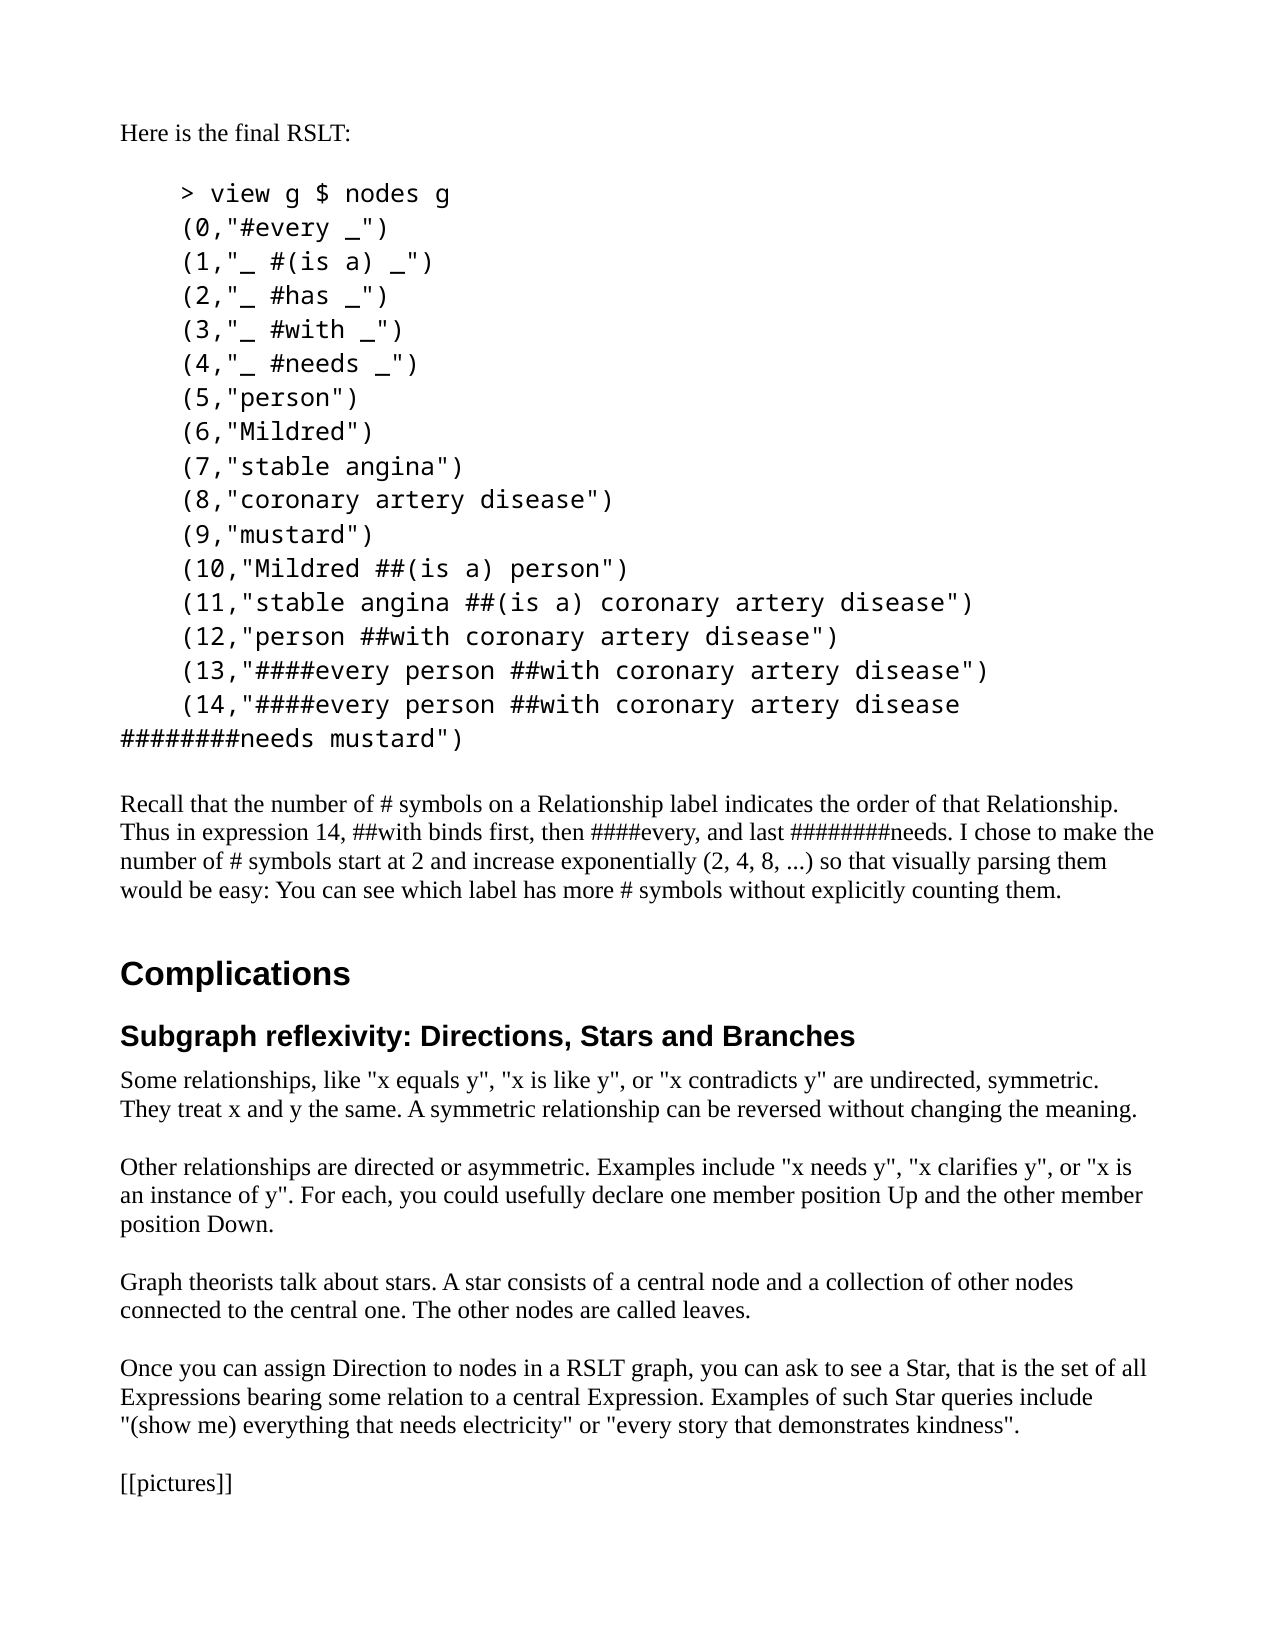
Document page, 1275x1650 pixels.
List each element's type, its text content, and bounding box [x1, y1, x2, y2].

text > view g $ nodes g [120, 176, 1155, 210]
text Some relationships, like "x equals y", "x is like y", or "x contradicts y" are undirected, symmetric. They treat x and y the same. A symmetric relationship can be reversed without changing the meaning. [120, 1065, 1155, 1123]
text (14,"####every person ##with coronary artery disease ########needs mustard") [120, 687, 1155, 755]
subtitle Complications [120, 953, 1155, 992]
text (11,"stable angina ##(is a) coronary artery disease") [120, 584, 1155, 618]
text Recall that the number of # symbols on a Relationship label indicates the order of that Relationship. Thus in expression 14, ##with binds first, then ####every, and last ########needs. I chose to make the number of # symbols start at 2 and increase exponentially (2, 4, 8, ...) so that visually parsing them would be easy: You can see which label has more # symbols without explicitly counting them. [120, 789, 1155, 904]
text (6,"Mildred") [120, 414, 1155, 448]
text Graph theorists talk about stars. A star consists of a central node and a collection of other nodes connected to the central one. The other nodes are called leaves. [120, 1267, 1155, 1324]
text Other relationships are directed or asymmetric. Examples include "x needs y", "x clarifies y", or "x is an instance of y". For each, you could usefully declare one member position Up and the other member position Down. [120, 1152, 1155, 1238]
text (4,"_ #needs _") [120, 346, 1155, 380]
text Here is the final RSLT: [120, 118, 1155, 147]
text (10,"Mildred ##(is a) person") [120, 550, 1155, 584]
text (13,"####every person ##with coronary artery disease") [120, 652, 1155, 687]
text Once you can assign Direction to nodes in a RSLT graph, you can ask to see a Star, that is the set of all Expressions bearing some relation to a central Expression. Examples of such Star queries include "(show me) everything that needs electricity" or "every story that demonstrates kindness". [120, 1353, 1155, 1439]
text (9,"mustard") [120, 516, 1155, 550]
text (7,"stable angina") [120, 448, 1155, 482]
subtitle Subgraph reflexivity: Directions, Stars and Branches [120, 1019, 1155, 1053]
text (5,"person") [120, 380, 1155, 414]
text (8,"coronary artery disease") [120, 482, 1155, 516]
text (12,"person ##with coronary artery disease") [120, 618, 1155, 652]
text (2,"_ #has _") [120, 278, 1155, 312]
text (3,"_ #with _") [120, 312, 1155, 346]
text (1,"_ #(is a) _") [120, 244, 1155, 278]
text [[pictures]] [120, 1468, 1155, 1497]
text (0,"#every _") [120, 210, 1155, 244]
